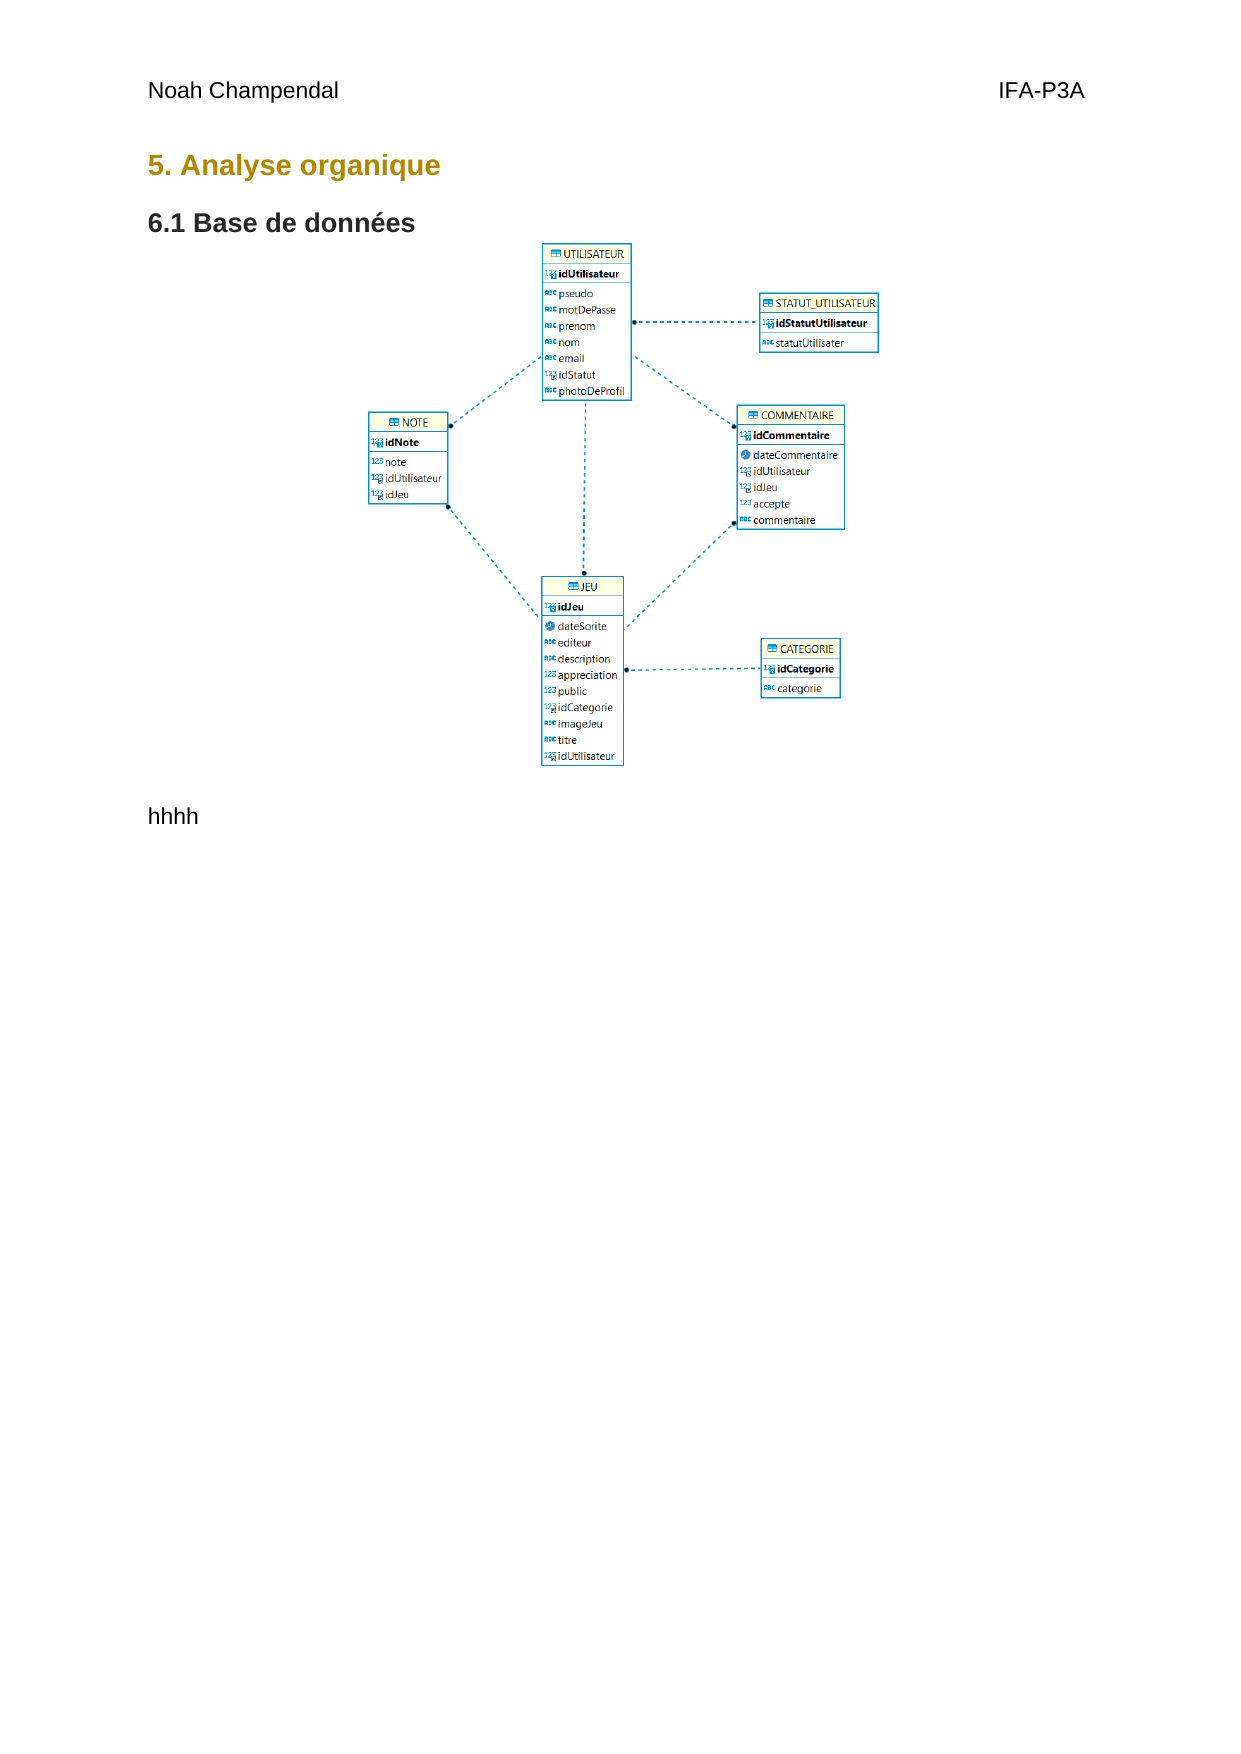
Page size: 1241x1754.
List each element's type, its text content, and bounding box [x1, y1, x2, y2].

subtitle 5. Analyse organique [148, 148, 1093, 181]
subtitle 6.1 Base de données [148, 207, 1093, 238]
text hhhh [148, 803, 1093, 829]
